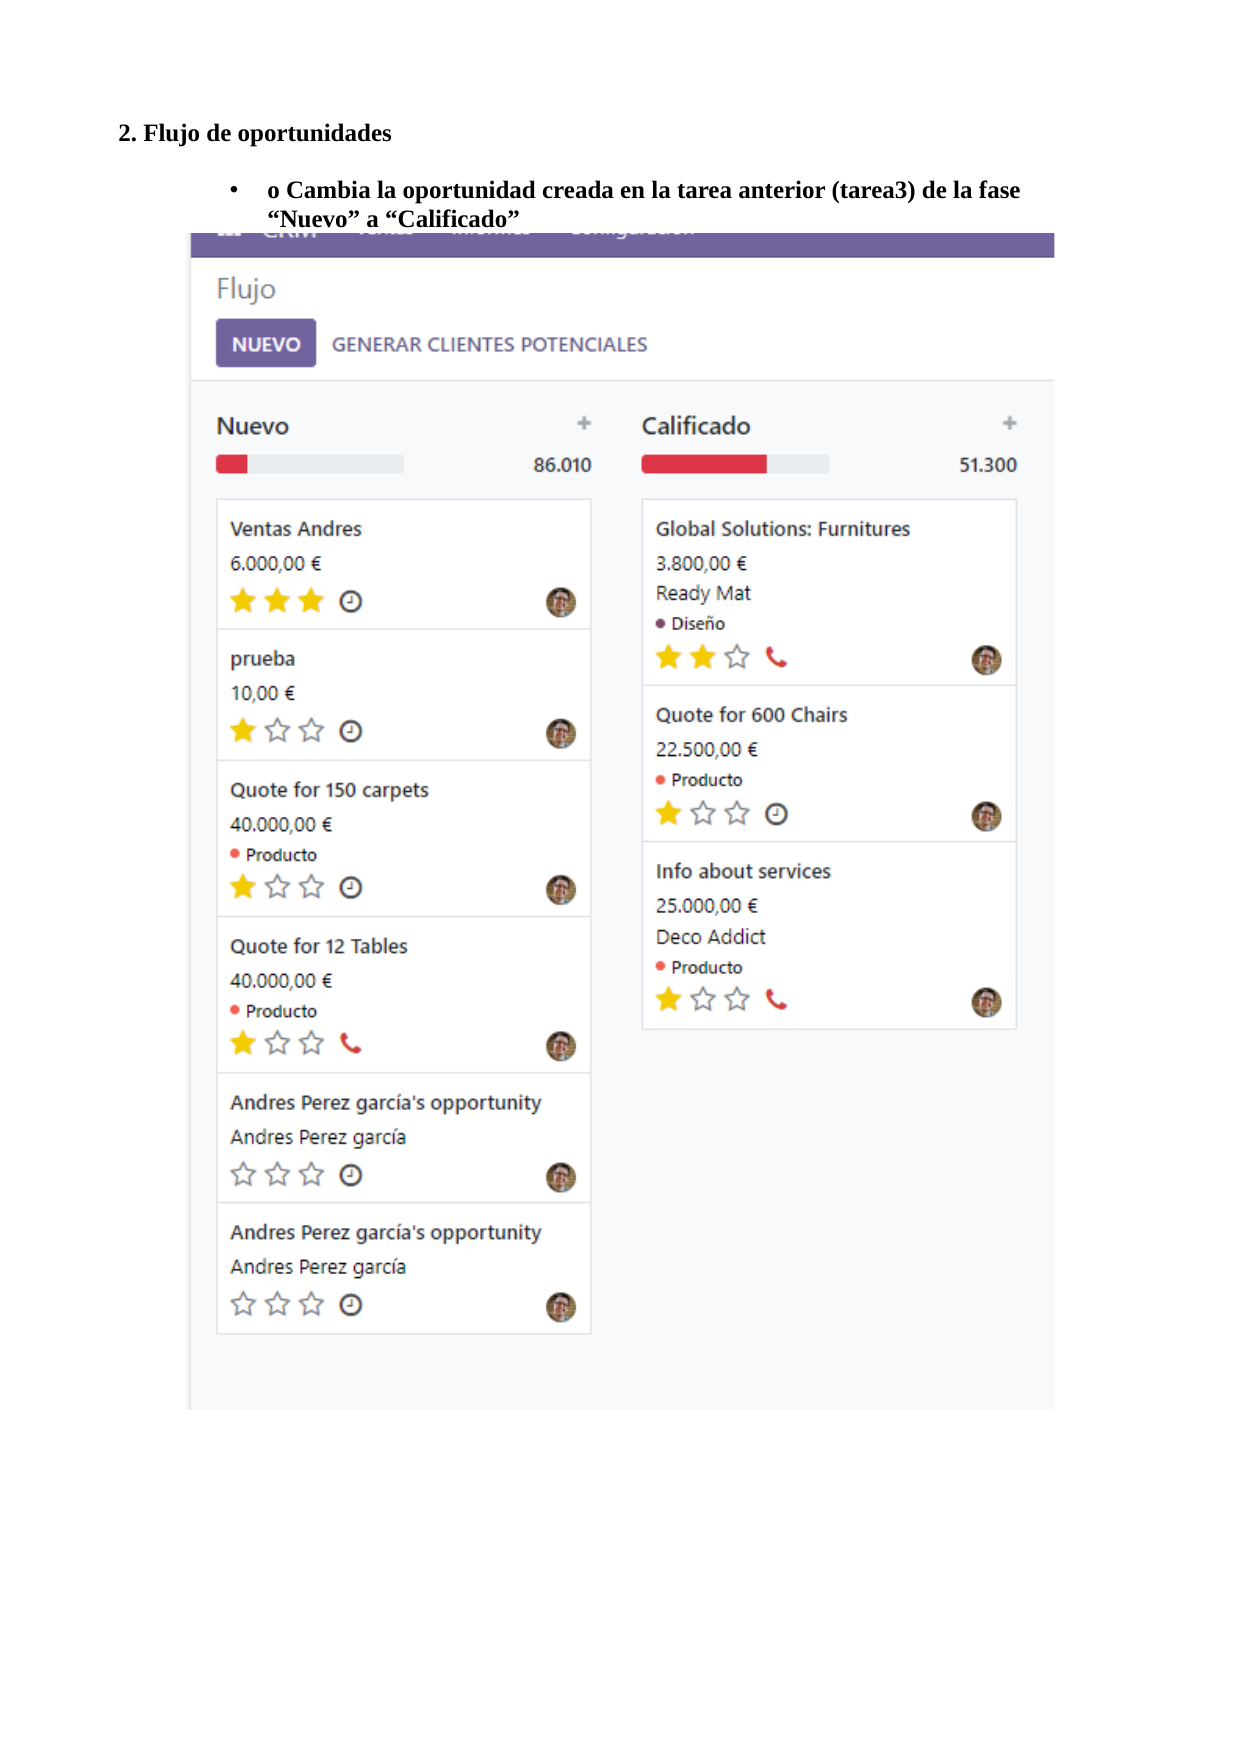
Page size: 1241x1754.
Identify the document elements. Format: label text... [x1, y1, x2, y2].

picture [185, 233, 1055, 1410]
list “Nuevo” a “Calificado” [229, 204, 1122, 233]
text 2. Flujo de oportunidades [118, 118, 1122, 147]
list o Cambia la oportunidad creada en la tarea anterior (tarea3) de la fase [229, 176, 1122, 204]
